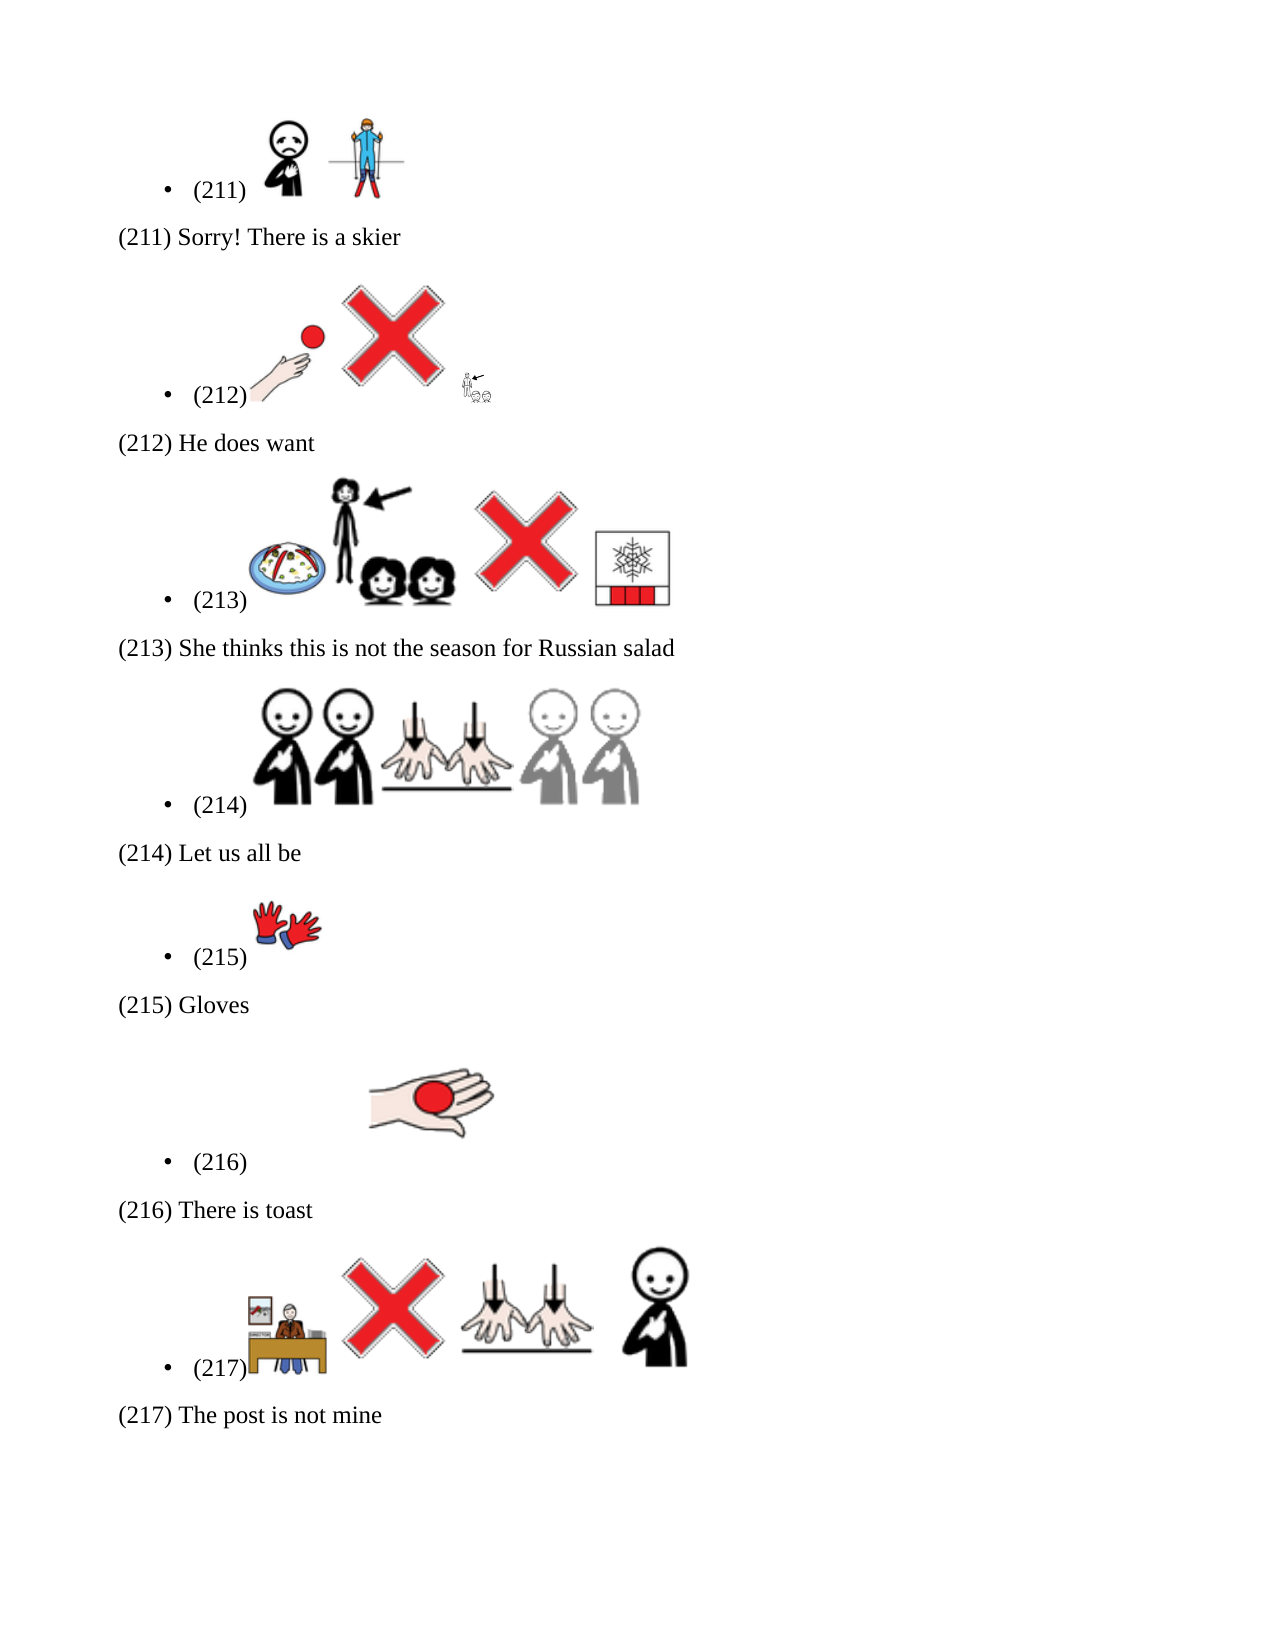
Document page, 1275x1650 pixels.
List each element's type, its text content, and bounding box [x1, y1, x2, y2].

picture [247, 885, 328, 966]
list (216) [164, 1037, 1157, 1176]
list (217) [164, 1243, 1157, 1381]
picture [247, 680, 648, 814]
text (216) There is toast [118, 1195, 1157, 1224]
text (213) She thinks this is not the season for Russian salad [118, 633, 1157, 662]
list (213) [164, 475, 1157, 614]
text (214) Let us all be [118, 838, 1157, 867]
picture [247, 475, 674, 609]
list (215) [164, 886, 1157, 971]
list (212) [164, 270, 1157, 409]
text (211) Sorry! There is a skier [118, 222, 1157, 251]
text (212) He does want [118, 428, 1157, 456]
picture [247, 1242, 728, 1376]
picture [247, 270, 493, 404]
text (215) Gloves [118, 990, 1157, 1019]
picture [246, 118, 407, 199]
list (211) [164, 118, 1157, 203]
list (214) [164, 680, 1157, 819]
picture [365, 1037, 499, 1171]
text (217) The post is not mine [118, 1400, 1157, 1429]
